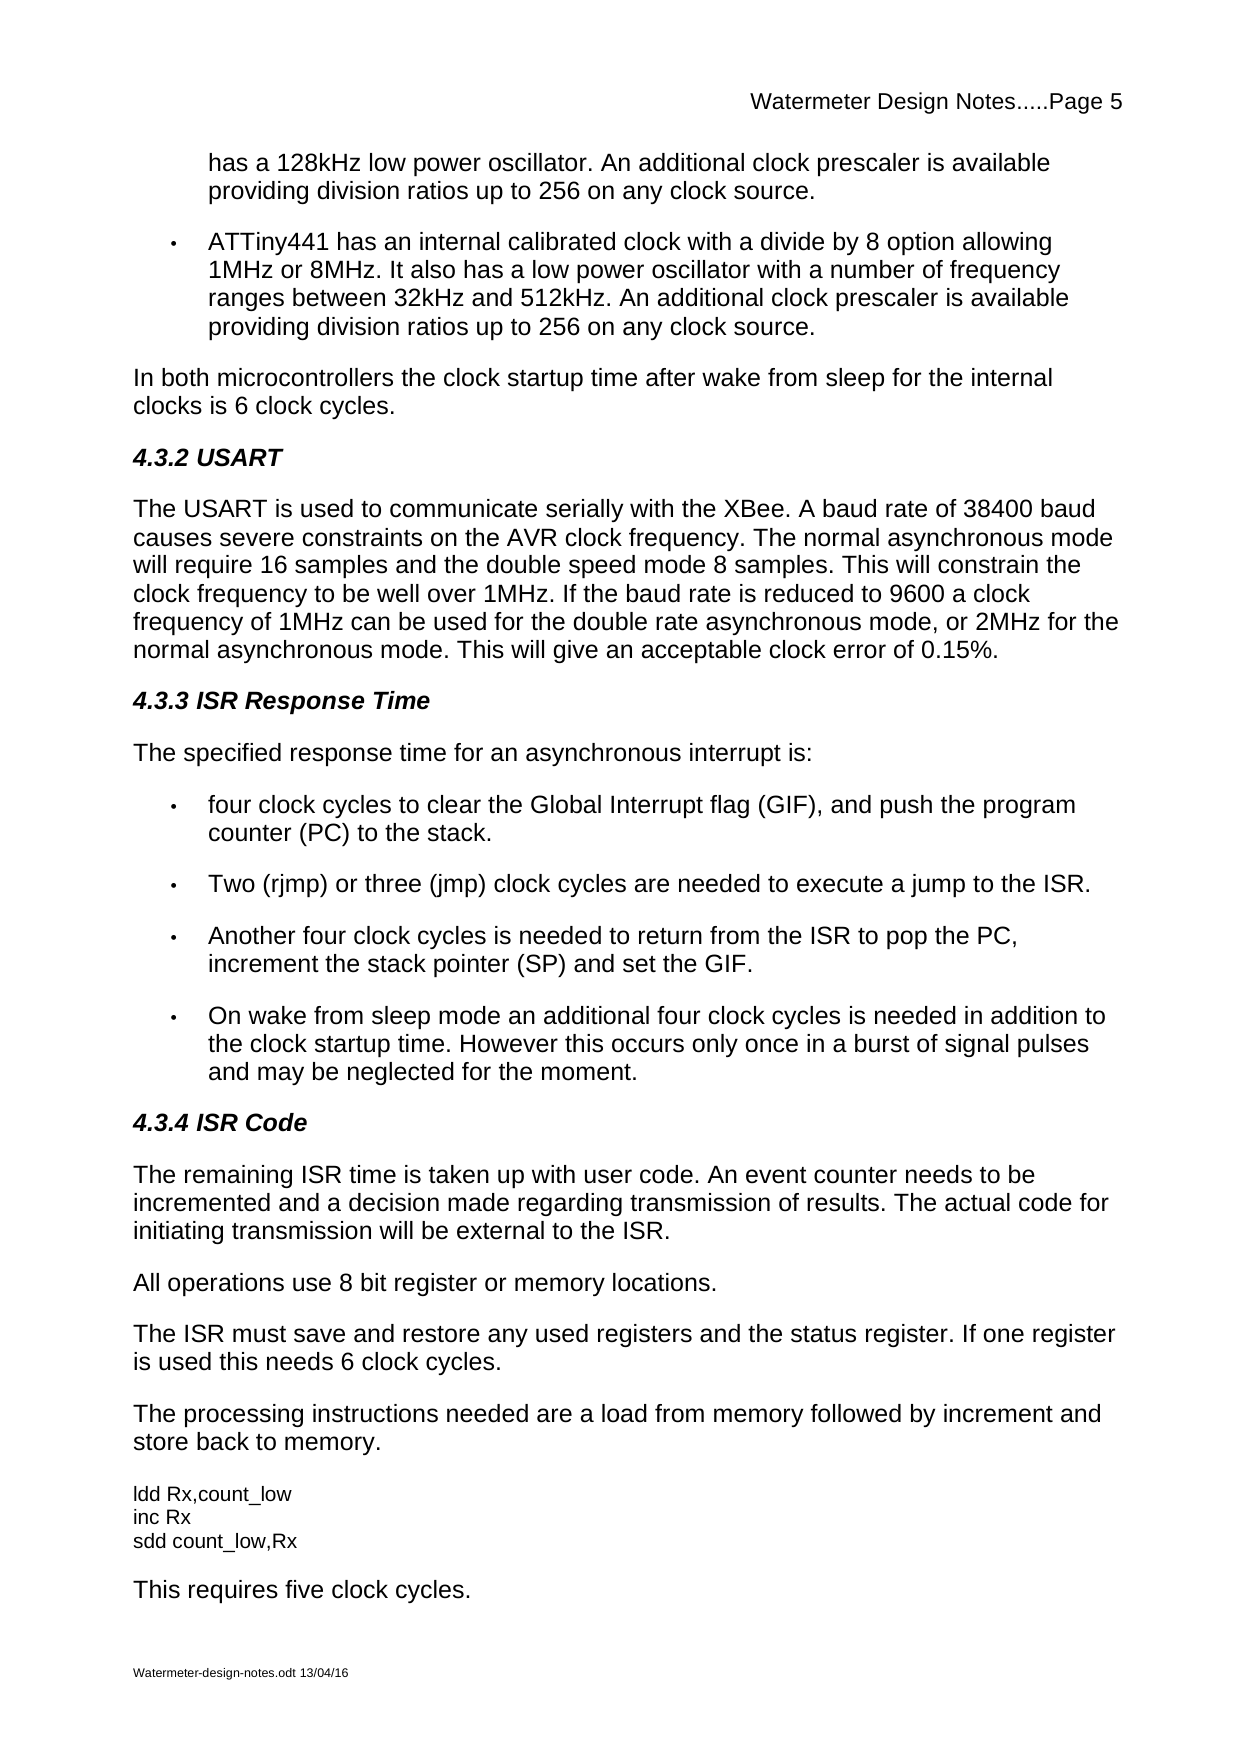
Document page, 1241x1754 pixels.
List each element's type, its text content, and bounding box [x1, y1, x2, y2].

text The specified response time for an asynchronous interrupt is: [133, 739, 1123, 767]
list four clock cycles to clear the Global Interrupt flag (GIF), and push the program counter (PC) to the stack. [170, 791, 1123, 847]
list Two (rjmp) or three (jmp) clock cycles are needed to execute a jump to the ISR. [170, 870, 1123, 898]
text sdd count_low,Rx [133, 1529, 1123, 1553]
subtitle ISR Code [133, 1109, 1123, 1137]
list Another four clock cycles is needed to return from the ISR to pop the PC, increment the stack pointer (SP) and set the GIF. [170, 922, 1123, 978]
text All operations use 8 bit register or memory locations. [133, 1269, 1123, 1297]
text The remaining ISR time is taken up with user code. An event counter needs to be incremented and a decision made regarding transmission of results. The actual code for initiating transmission will be external to the ISR. [133, 1161, 1123, 1245]
subtitle ISR Response Time [133, 687, 1123, 715]
list ATTiny441 has an internal calibrated clock with a divide by 8 option allowing 1MHz or 8MHz. It also has a low power oscillator with a number of frequency ranges between 32kHz and 512kHz. An additional clock prescaler is available providing division ratios up to 256 on any clock source. [170, 228, 1123, 340]
text The processing instructions needed are a load from memory followed by increment and store back to memory. [133, 1400, 1123, 1456]
text The USART is used to communicate serially with the XBee. A baud rate of 38400 baud causes severe constraints on the AVR clock frequency. The normal asynchronous mode will require 16 samples and the double speed mode 8 samples. This will constrain the clock frequency to be well over 1MHz. If the baud rate is reduced to 9600 a clock frequency of 1MHz can be used for the double rate asynchronous mode, or 2MHz for the normal asynchronous mode. This will give an acceptable clock error of 0.15%. [133, 495, 1123, 663]
list On wake from sleep mode an additional four clock cycles is needed in addition to the clock startup time. However this occurs only once in a burst of signal pulses and may be neglected for the moment. [170, 1002, 1123, 1086]
text inc Rx [133, 1506, 1123, 1529]
subtitle USART [133, 444, 1123, 472]
text In both microcontrollers the clock startup time after wake from sleep for the internal clocks is 6 clock cycles. [133, 364, 1123, 420]
text ldd Rx,count_low [133, 1482, 1123, 1506]
text The ISR must save and restore any used registers and the status register. If one register is used this needs 6 clock cycles. [133, 1320, 1123, 1376]
list has a 128kHz low power oscillator. An additional clock prescaler is available providing division ratios up to 256 on any clock source. [170, 149, 1123, 205]
text This requires five clock cycles. [133, 1576, 1123, 1604]
